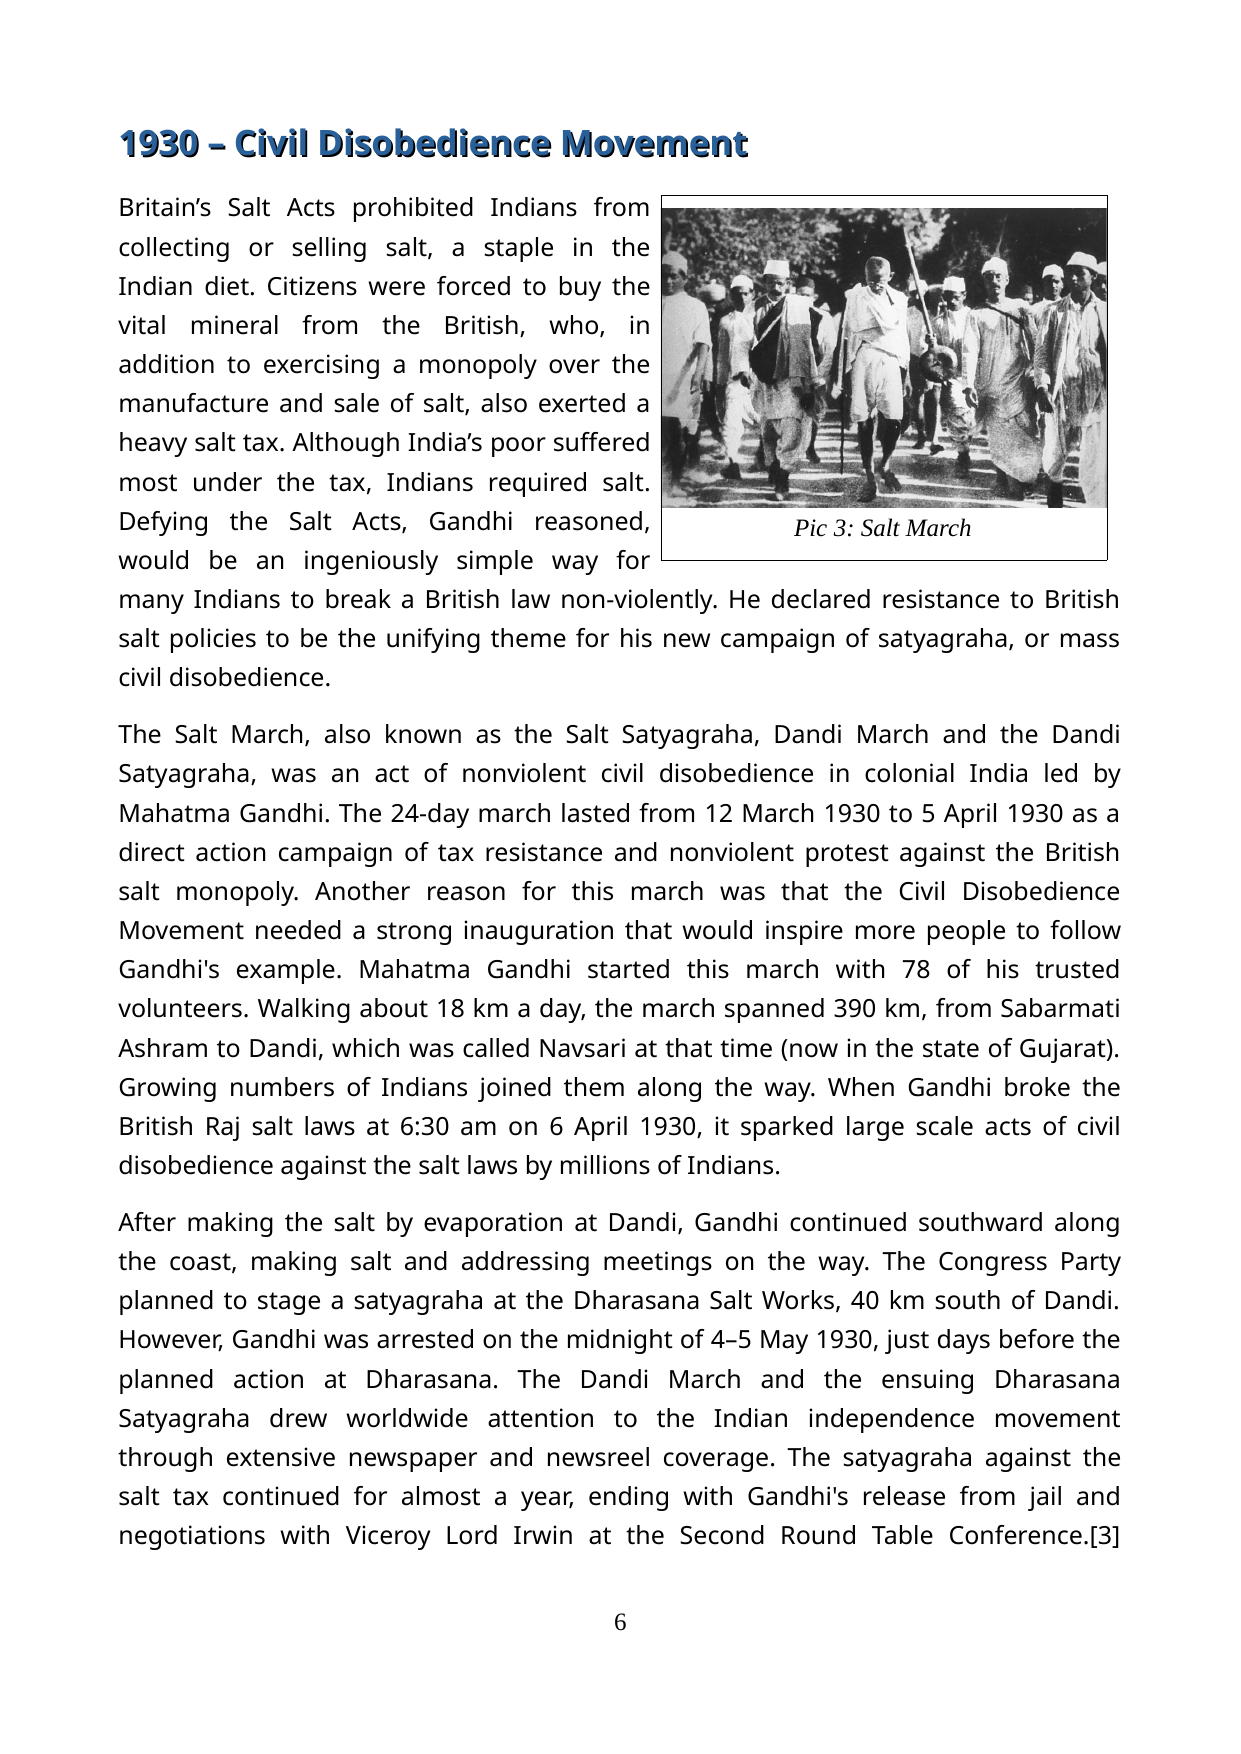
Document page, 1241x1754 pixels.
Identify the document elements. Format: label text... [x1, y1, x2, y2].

text Britain’s Salt Acts prohibited Indians from collecting or selling salt, a staple in the Indian diet. Citizens were forced to buy the vital mineral from the British, who, in addition to exercising a monopoly over the manufacture and sale of salt, also exerted a heavy salt tax. Although India’s poor suffered most under the tax, Indians required salt. Defying the Salt Acts, Gandhi reasoned, would be an ingeniously simple way for many Indians to break a British law non-violently. He declared resistance to British salt policies to be the unifying theme for his new campaign of satyagraha, or mass civil disobedience. [118, 190, 1122, 694]
text After making the salt by evaporation at Dandi, Gandhi continued southward along the coast, making salt and addressing meetings on the way. The Congress Party planned to stage a satyagraha at the Dharasana Salt Works, 40 km south of Dandi. However, Gandhi was arrested on the midnight of 4–5 May 1930, just days before the planned action at Dharasana. The Dandi March and the ensuing Dharasana Satyagraha drew worldwide attention to the Indian independence movement through extensive newspaper and newsreel coverage. The satyagraha against the salt tax continued for almost a year, ending with Gandhi's release from jail and negotiations with Viceroy Lord Irwin at the Second Round Table Conference.[3] [118, 1204, 1122, 1552]
picture [662, 208, 1107, 508]
text Pic 3: Salt March [662, 508, 1107, 541]
subtitle 1930 – Civil Disobedience Movement [118, 118, 1122, 166]
text The Salt March, also known as the Salt Satyagraha, Dandi March and the Dandi Satyagraha, was an act of nonviolent civil disobedience in colonial India led by Mahatma Gandhi. The 24-day march lasted from 12 March 1930 to 5 April 1930 as a direct action campaign of tax resistance and nonviolent protest against the British salt monopoly. Another reason for this march was that the Civil Disobedience Movement needed a strong inauguration that would inspire more people to follow Gandhi's example. Mahatma Gandhi started this march with 78 of his trusted volunteers. Walking about 18 km a day, the march spanned 390 km, from Sabarmati Ashram to Dandi, which was called Navsari at that time (now in the state of Gujarat). Growing numbers of Indians joined them along the way. When Gandhi broke the British Raj salt laws at 6:30 am on 6 April 1930, it sparked large scale acts of civil disobedience against the salt laws by millions of Indians. [118, 717, 1122, 1182]
